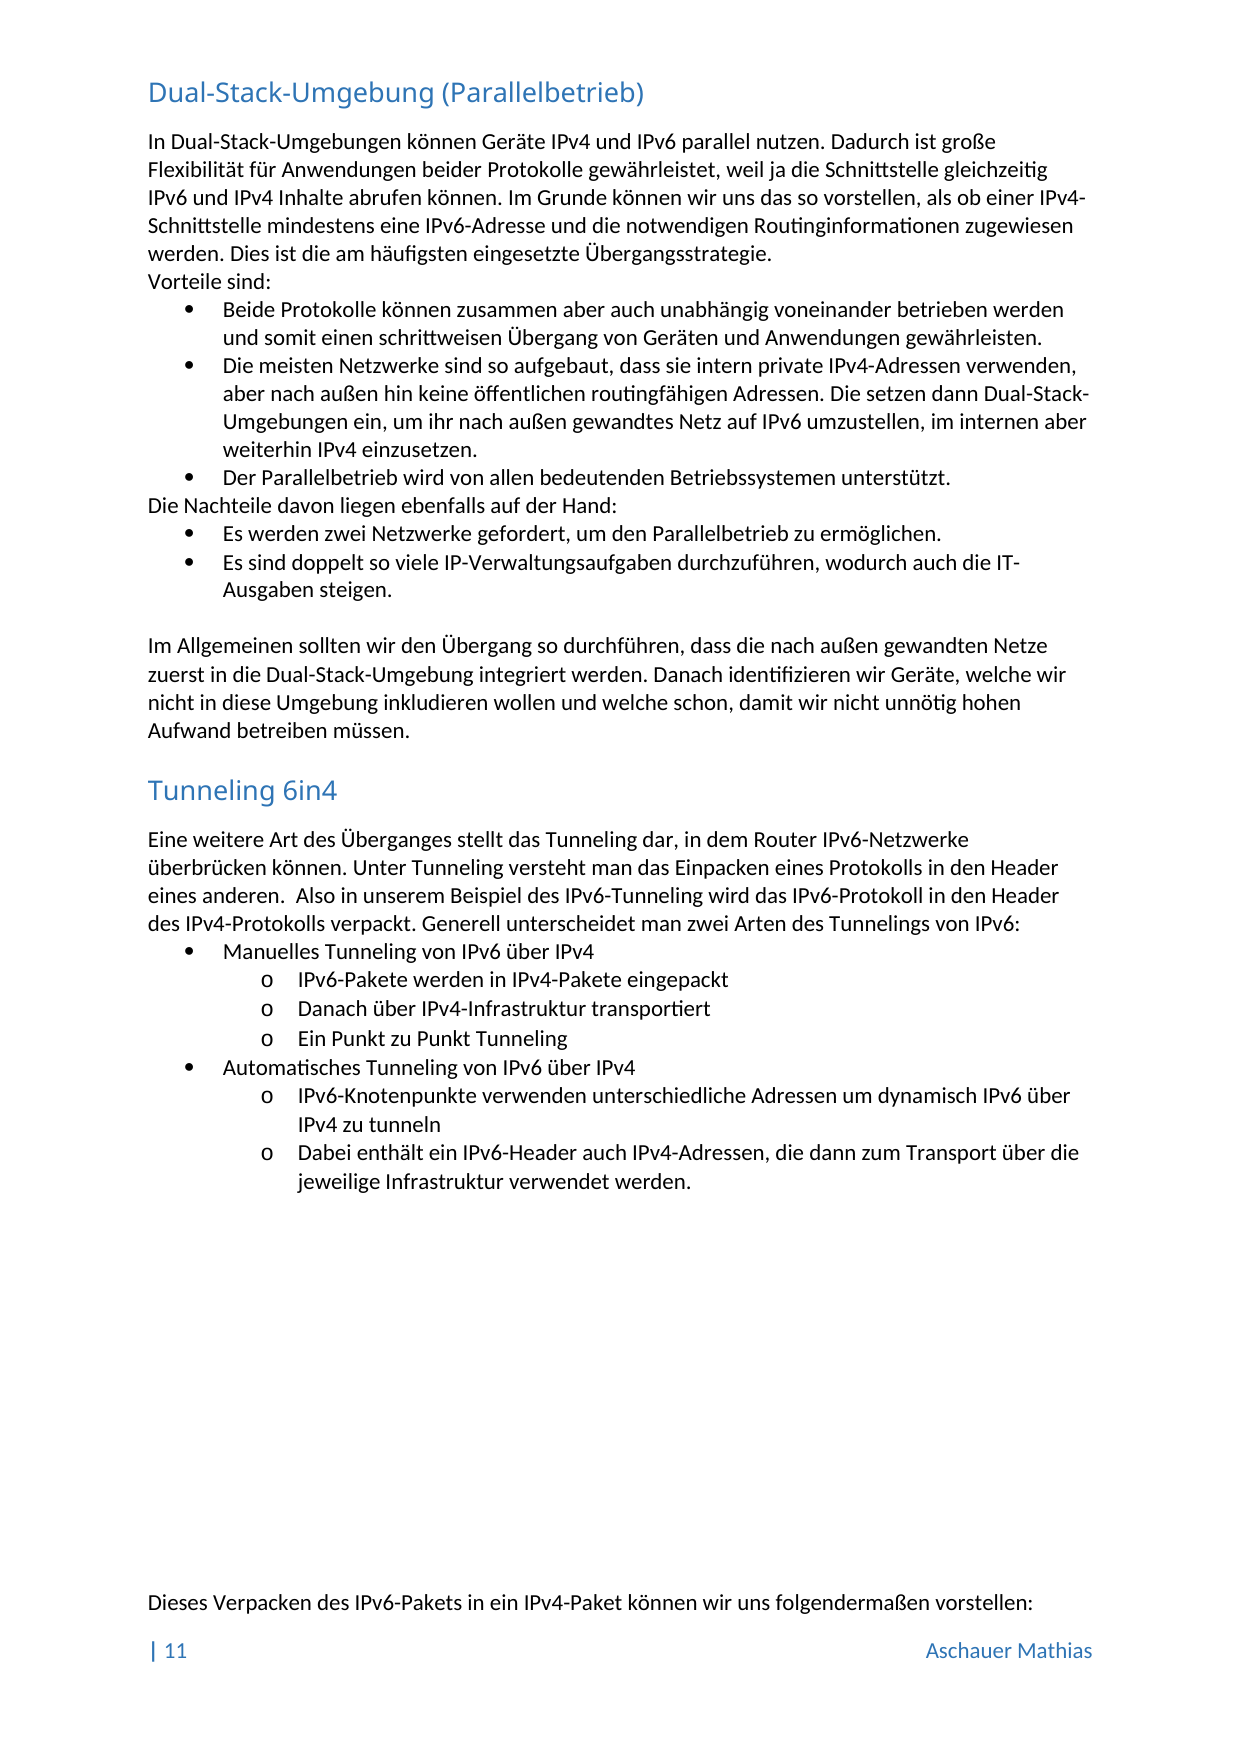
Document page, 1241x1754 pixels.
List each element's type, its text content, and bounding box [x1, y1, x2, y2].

list IPv6-Pakete werden in IPv4-Pakete eingepackt [260, 965, 1093, 994]
text In Dual-Stack-Umgebungen können Geräte IPv4 und IPv6 parallel nutzen. Dadurch ist große Flexibilität für Anwendungen beider Protokolle gewährleistet, weil ja die Schnittstelle gleichzeitig IPv6 und IPv4 Inhalte abrufen können. Im Grunde können wir uns das so vorstellen, als ob einer IPv4-Schnittstelle mindestens eine IPv6-Adresse und die notwendigen Routinginformationen zugewiesen werden. Dies ist die am häufigsten eingesetzte Übergangsstrategie. [148, 127, 1093, 267]
text Dieses Verpacken des IPv6-Pakets in ein IPv4-Paket können wir uns folgendermaßen vorstellen: [148, 1588, 1093, 1616]
list Manuelles Tunneling von IPv6 über IPv4 [185, 937, 1093, 965]
subtitle Tunneling 6in4 [148, 772, 1093, 809]
text Im Allgemeinen sollten wir den Übergang so durchführen, dass die nach außen gewandten Netze zuerst in die Dual-Stack-Umgebung integriert werden. Danach identifizieren wir Geräte, welche wir nicht in diese Umgebung inkludieren wollen und welche schon, damit wir nicht unnötig hohen Aufwand betreiben müssen. [148, 632, 1093, 744]
list Ein Punkt zu Punkt Tunneling [260, 1024, 1093, 1053]
list Die meisten Netzwerke sind so aufgebaut, dass sie intern private IPv4-Adressen verwenden, aber nach außen hin keine öffentlichen routingfähigen Adressen. Die setzen dann Dual-Stack-Umgebungen ein, um ihr nach außen gewandtes Netz auf IPv6 umzustellen, im internen aber weiterhin IPv4 einzusetzen. [185, 351, 1093, 463]
list IPv6-Knotenpunkte verwenden unterschiedliche Adressen um dynamisch IPv6 über IPv4 zu tunneln [260, 1081, 1093, 1138]
list Automatisches Tunneling von IPv6 über IPv4 [185, 1053, 1093, 1081]
text Vorteile sind: [148, 267, 1093, 295]
list Danach über IPv4-Infrastruktur transportiert [260, 994, 1093, 1024]
text Eine weitere Art des Überganges stellt das Tunneling dar, in dem Router IPv6-Netzwerke überbrücken können. Unter Tunneling versteht man das Einpacken eines Protokolls in den Header eines anderen. Also in unserem Beispiel des IPv6-Tunneling wird das IPv6-Protokoll in den Header des IPv4-Protokolls verpackt. Generell unterscheidet man zwei Arten des Tunnelings von IPv6: [148, 825, 1093, 937]
list Es werden zwei Netzwerke gefordert, um den Parallelbetrieb zu ermöglichen. [185, 519, 1093, 548]
list Der Parallelbetrieb wird von allen bedeutenden Betriebssystemen unterstützt. [185, 463, 1093, 492]
list Dabei enthält ein IPv6-Header auch IPv4-Adressen, die dann zum Transport über die jeweilige Infrastruktur verwendet werden. [260, 1138, 1093, 1195]
subtitle Dual-Stack-Umgebung (Parallelbetrieb) [148, 74, 1093, 111]
list Es sind doppelt so viele IP-Verwaltungsaufgaben durchzuführen, wodurch auch die IT-Ausgaben steigen. [185, 548, 1093, 604]
list Beide Protokolle können zusammen aber auch unabhängig voneinander betrieben werden und somit einen schrittweisen Übergang von Geräten und Anwendungen gewährleisten. [185, 295, 1093, 351]
text Die Nachteile davon liegen ebenfalls auf der Hand: [148, 492, 1093, 519]
